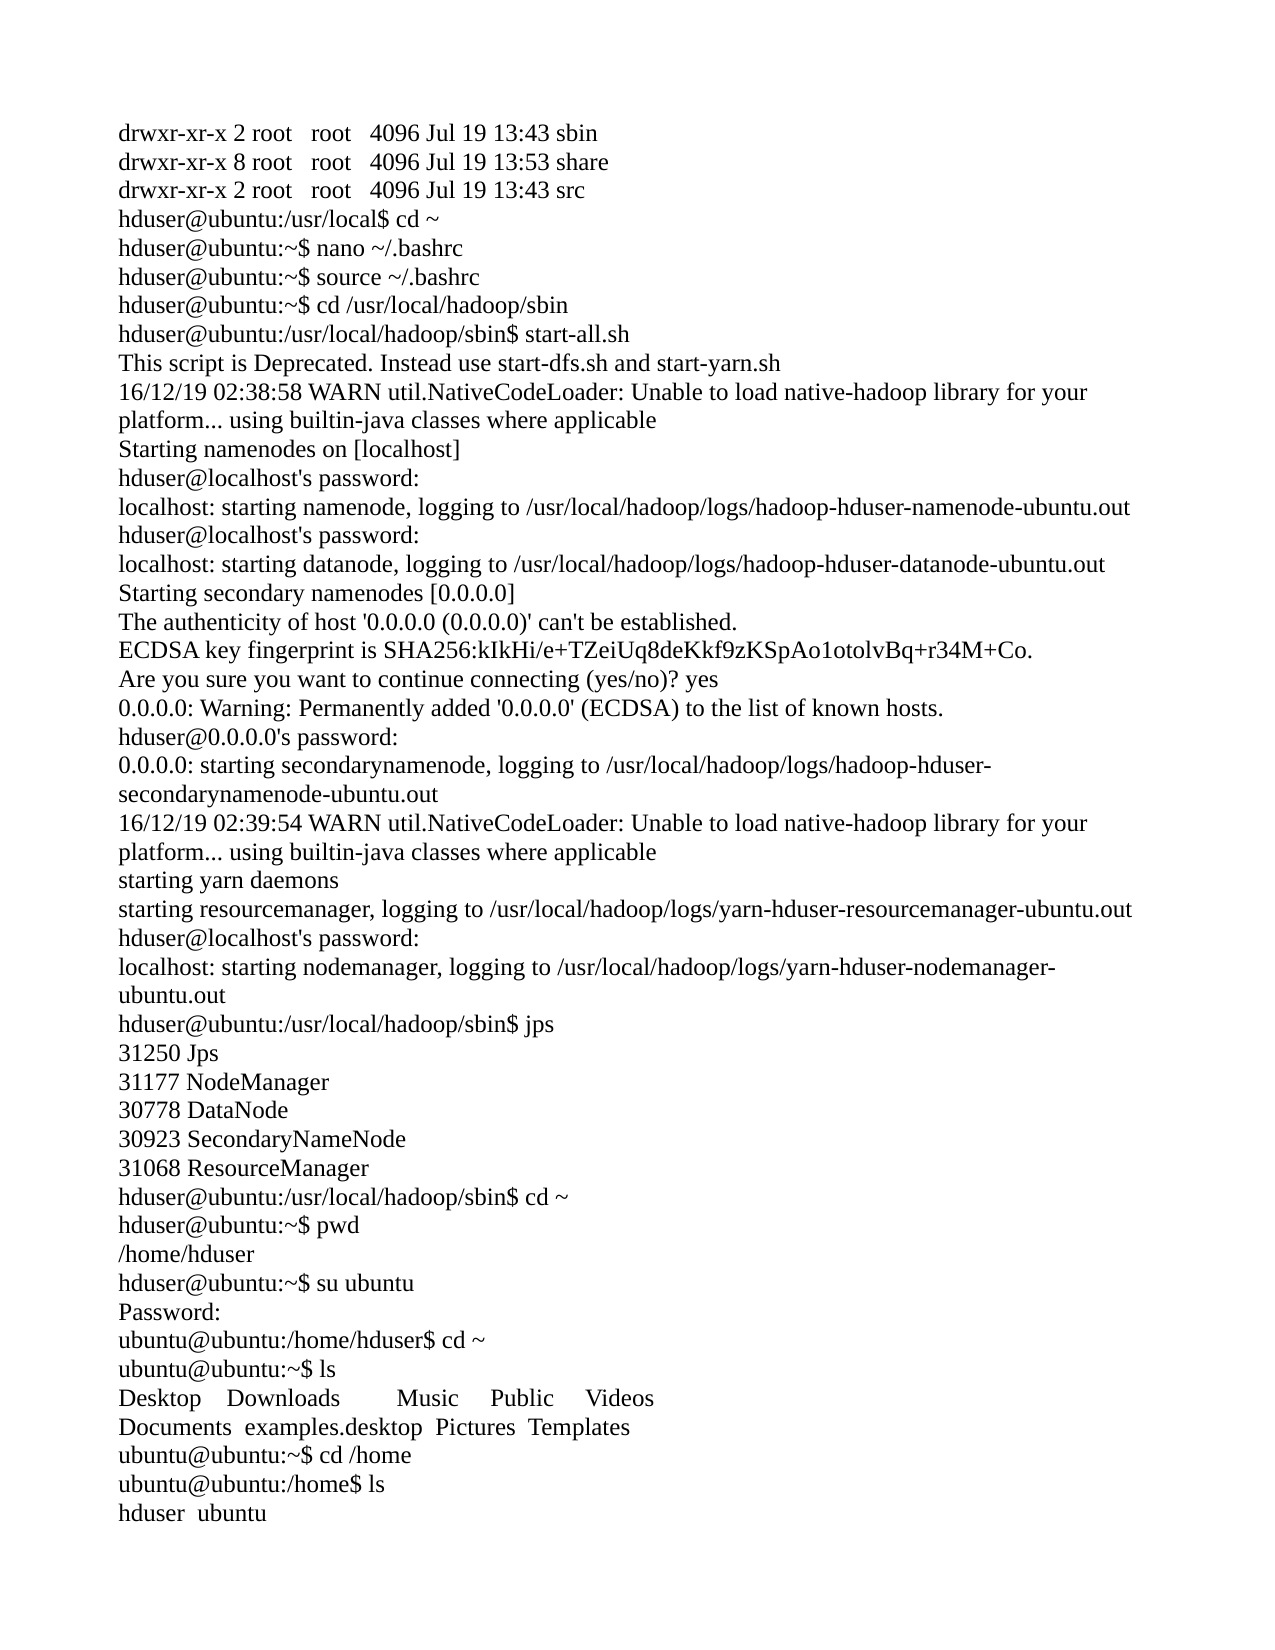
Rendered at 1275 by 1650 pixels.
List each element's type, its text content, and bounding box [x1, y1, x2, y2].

text localhost: starting datanode, logging to /usr/local/hadoop/logs/hadoop-hduser-datanode-ubuntu.out [118, 549, 1157, 578]
text Starting namenodes on [localhost] [118, 434, 1157, 463]
text hduser@ubuntu:~$ pwd [118, 1211, 1157, 1239]
text 16/12/19 02:39:54 WARN util.NativeCodeLoader: Unable to load native-hadoop library for your platform... using builtin-java classes where applicable [118, 808, 1157, 866]
text localhost: starting nodemanager, logging to /usr/local/hadoop/logs/yarn-hduser-nodemanager-ubuntu.out [118, 952, 1157, 1009]
text This script is Deprecated. Instead use start-dfs.sh and start-yarn.sh [118, 348, 1157, 377]
text hduser@ubuntu:/usr/local/hadoop/sbin$ start-all.sh [118, 319, 1157, 348]
text hduser@ubuntu:/usr/local$ cd ~ [118, 204, 1157, 233]
text hduser@localhost's password: [118, 923, 1157, 952]
text hduser@ubuntu:~$ nano ~/.bashrc [118, 233, 1157, 262]
text localhost: starting namenode, logging to /usr/local/hadoop/logs/hadoop-hduser-namenode-ubuntu.out [118, 492, 1157, 521]
text Are you sure you want to continue connecting (yes/no)? yes [118, 664, 1157, 693]
text 31068 ResourceManager [118, 1153, 1157, 1182]
text drwxr-xr-x 2 root root 4096 Jul 19 13:43 src [118, 176, 1157, 204]
text The authenticity of host '0.0.0.0 (0.0.0.0)' can't be established. [118, 607, 1157, 636]
text ubuntu@ubuntu:/home$ ls [118, 1469, 1157, 1498]
text ECDSA key fingerprint is SHA256:kIkHi/e+TZeiUq8deKkf9zKSpAo1otolvBq+r34M+Co. [118, 636, 1157, 664]
text 0.0.0.0: starting secondarynamenode, logging to /usr/local/hadoop/logs/hadoop-hduser-secondarynamenode-ubuntu.out [118, 751, 1157, 808]
text starting resourcemanager, logging to /usr/local/hadoop/logs/yarn-hduser-resourcemanager-ubuntu.out [118, 894, 1157, 923]
text 31250 Jps [118, 1038, 1157, 1067]
text hduser@ubuntu:~$ cd /usr/local/hadoop/sbin [118, 291, 1157, 319]
text Starting secondary namenodes [0.0.0.0] [118, 578, 1157, 607]
text hduser@0.0.0.0's password: [118, 722, 1157, 751]
text ubuntu@ubuntu:/home/hduser$ cd ~ [118, 1326, 1157, 1354]
text drwxr-xr-x 2 root root 4096 Jul 19 13:43 sbin [118, 118, 1157, 147]
text hduser@localhost's password: [118, 521, 1157, 549]
text /home/hduser [118, 1239, 1157, 1268]
text hduser ubuntu [118, 1498, 1157, 1527]
text starting yarn daemons [118, 866, 1157, 894]
text hduser@ubuntu:/usr/local/hadoop/sbin$ jps [118, 1009, 1157, 1038]
text ubuntu@ubuntu:~$ ls [118, 1354, 1157, 1383]
text ubuntu@ubuntu:~$ cd /home [118, 1441, 1157, 1469]
text 30923 SecondaryNameNode [118, 1124, 1157, 1153]
text Password: [118, 1297, 1157, 1326]
text 16/12/19 02:38:58 WARN util.NativeCodeLoader: Unable to load native-hadoop library for your platform... using builtin-java classes where applicable [118, 377, 1157, 434]
text Documents examples.desktop Pictures Templates [118, 1412, 1157, 1441]
text hduser@ubuntu:~$ source ~/.bashrc [118, 262, 1157, 291]
text hduser@ubuntu:~$ su ubuntu [118, 1268, 1157, 1297]
text 0.0.0.0: Warning: Permanently added '0.0.0.0' (ECDSA) to the list of known hosts. [118, 693, 1157, 722]
text hduser@localhost's password: [118, 463, 1157, 492]
text hduser@ubuntu:/usr/local/hadoop/sbin$ cd ~ [118, 1182, 1157, 1211]
text drwxr-xr-x 8 root root 4096 Jul 19 13:53 share [118, 147, 1157, 176]
text 31177 NodeManager [118, 1067, 1157, 1096]
text 30778 DataNode [118, 1096, 1157, 1124]
text Desktop Downloads Music Public Videos [118, 1383, 1157, 1412]
